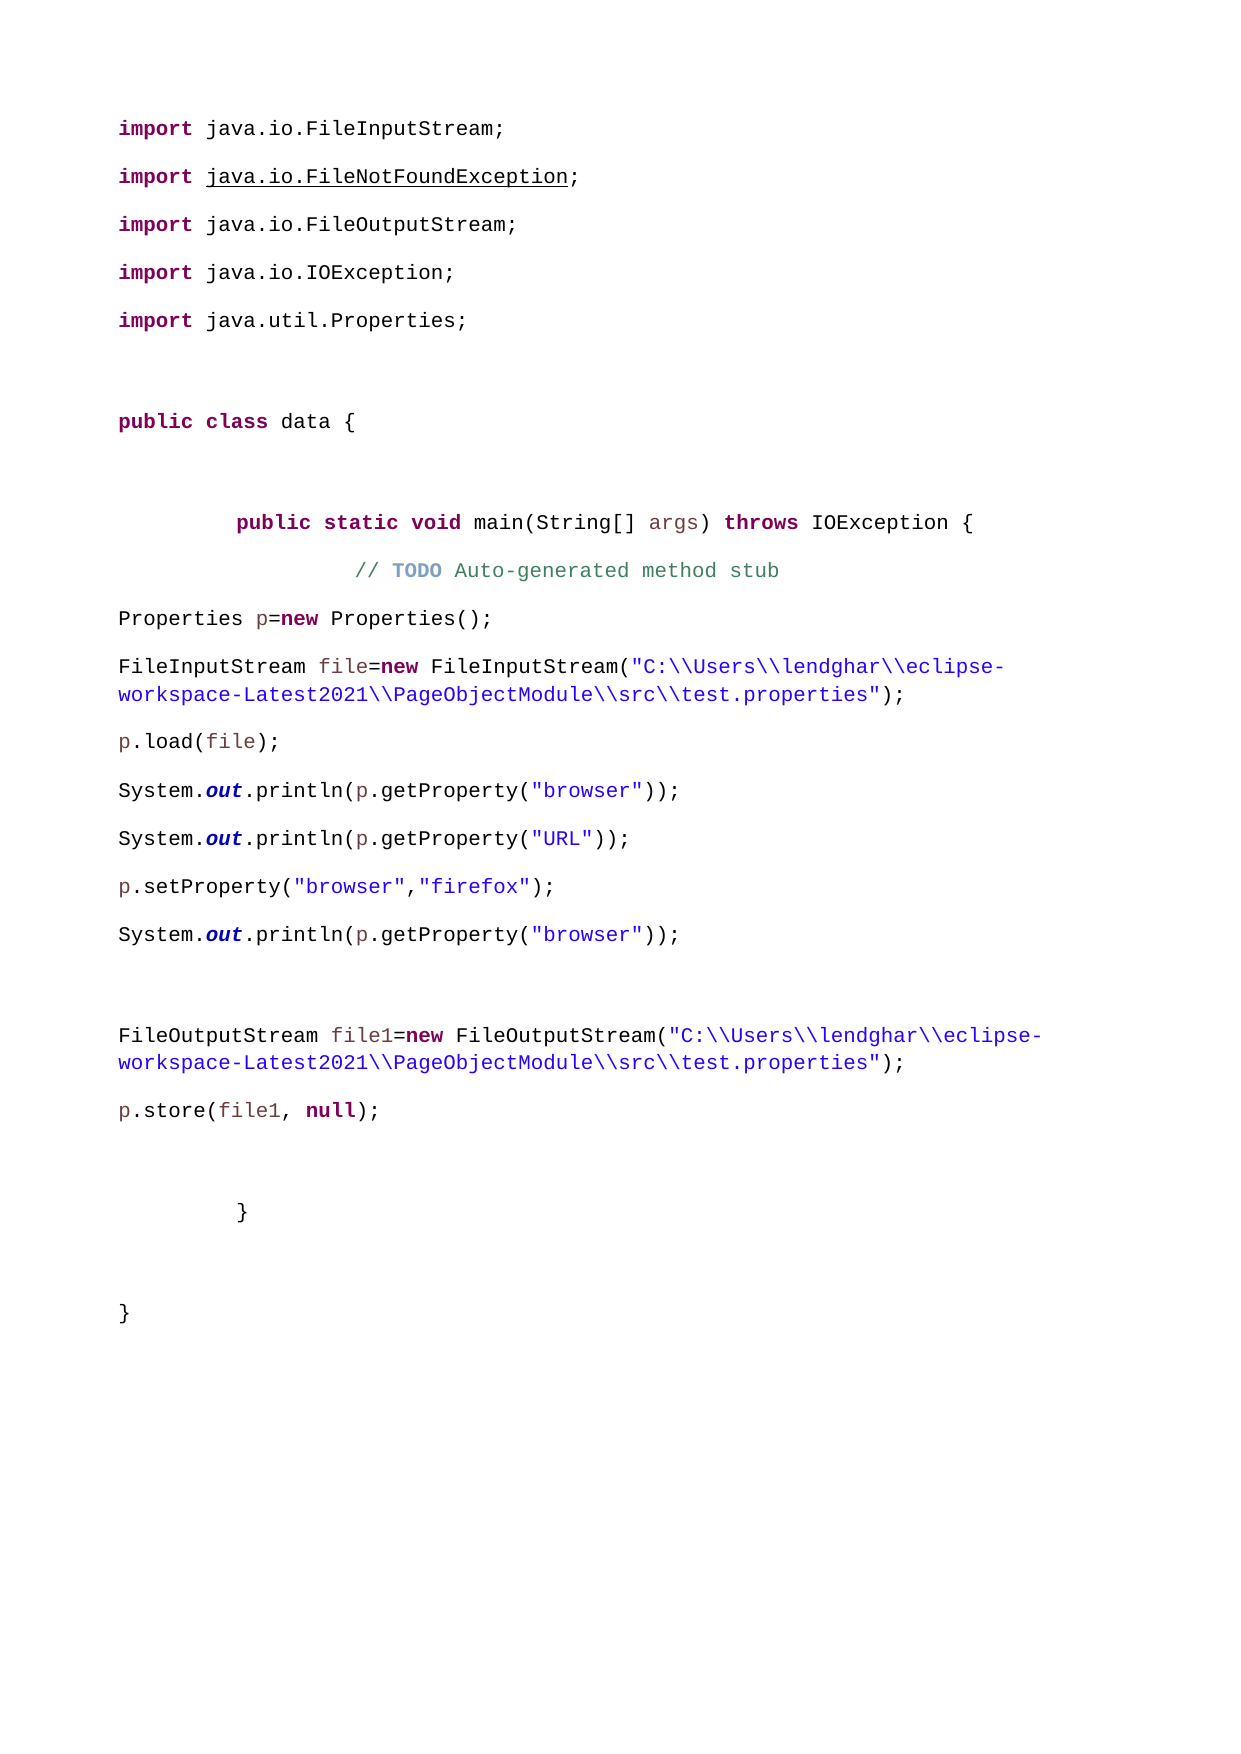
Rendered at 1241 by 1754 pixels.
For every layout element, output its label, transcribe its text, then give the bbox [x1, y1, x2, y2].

text p.setProperty("browser","firefox"); [118, 876, 1122, 899]
text import java.io.FileOutputStream; [118, 214, 1122, 238]
text import java.io.IOException; [118, 262, 1122, 286]
text } [118, 1201, 1122, 1224]
text import java.io.FileInputStream; [118, 118, 1122, 142]
text p.load(file); [118, 732, 1122, 755]
text System.out.println(p.getProperty("browser")); [118, 779, 1122, 803]
text public class data { [118, 411, 1122, 435]
text public static void main(String[] args) throws IOException { [118, 512, 1122, 536]
text import java.util.Properties; [118, 310, 1122, 334]
text System.out.println(p.getProperty("URL")); [118, 828, 1122, 851]
text FileInputStream file=new FileInputStream("C:\\Users\\lendghar\\eclipse-workspace-Latest2021\\PageObjectModule\\src\\test.properties"); [118, 656, 1122, 707]
text p.store(file1, null); [118, 1100, 1122, 1123]
text } [118, 1302, 1122, 1326]
text FileOutputStream file1=new FileOutputStream("C:\\Users\\lendghar\\eclipse-workspace-Latest2021\\PageObjectModule\\src\\test.properties"); [118, 1025, 1122, 1076]
text import java.io.FileNotFoundException; [118, 166, 1122, 190]
text System.out.println(p.getProperty("browser")); [118, 924, 1122, 947]
text Properties p=new Properties(); [118, 608, 1122, 632]
text // TODO Auto-generated method stub [118, 560, 1122, 584]
